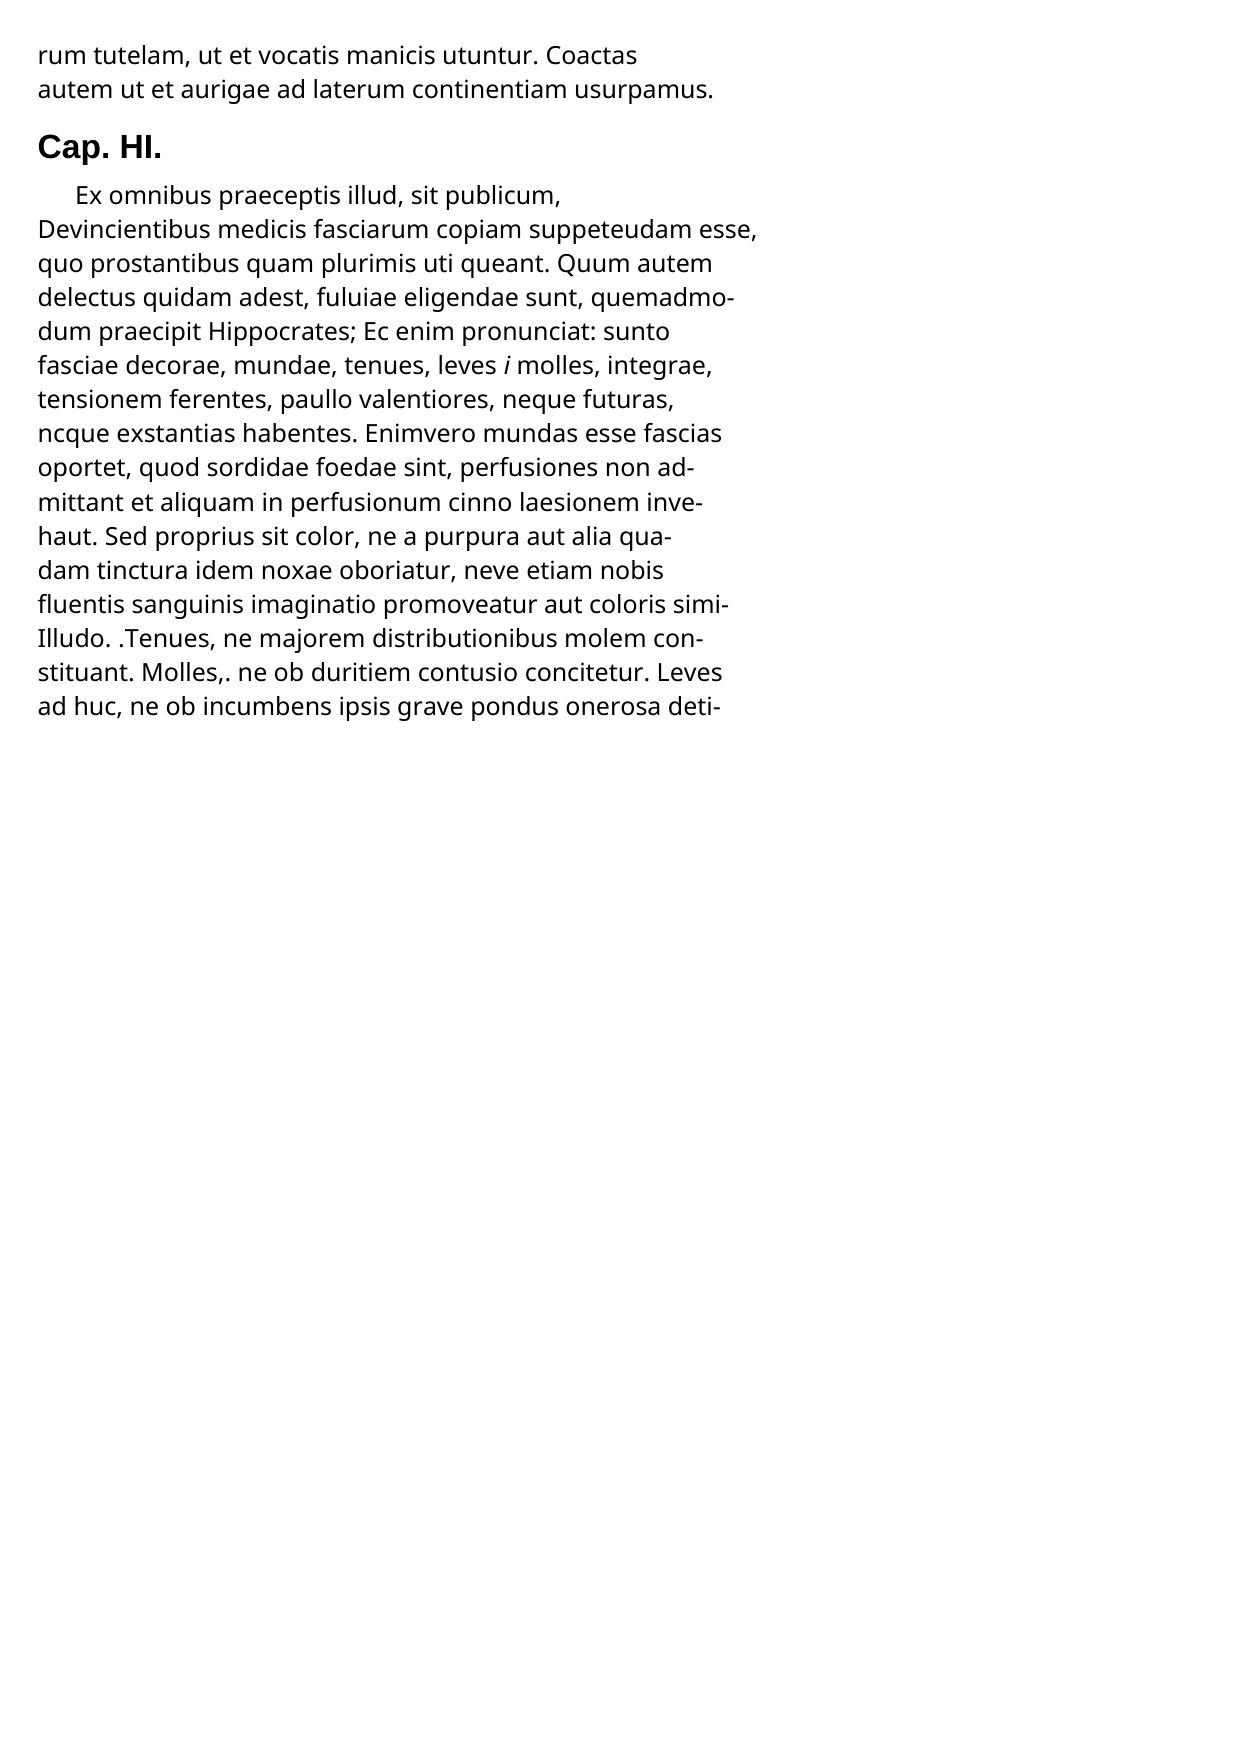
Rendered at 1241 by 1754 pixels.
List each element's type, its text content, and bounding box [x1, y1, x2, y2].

text Ex omnibus praeceptis illud, sit publicum, Devincientibus medicis fasciarum copiam suppeteudam esse, quo prostantibus quam plurimis uti queant. Quum autem delectus quidam adest, fuluiae eligendae sunt, quemadmo- dum praecipit Hippocrates; Ec enim pronunciat: sunto fasciae decorae, mundae, tenues, leves i molles, integrae, tensionem ferentes, paullo valentiores, neque futuras, ncque exstantias habentes. Enimvero mundas esse fascias oportet, quod sordidae foedae sint, perfusiones non ad- mittant et aliquam in perfusionum cinno laesionem inve- haut. Sed proprius sit color, ne a purpura aut alia qua- dam tinctura idem noxae oboriatur, neve etiam nobis fluentis sanguinis imaginatio promoveatur aut coloris simi- Illudo. .Tenues, ne majorem distributionibus molem con- stituant. Molles,. ne ob duritiem contusio concitetur. Leves ad huc, ne ob incumbens ipsis grave pondus onerosa deti- [37, 178, 1203, 723]
subtitle Cap. HI. [37, 126, 1203, 165]
text rum tutelam, ut et vocatis manicis utuntur. Coactas autem ut et aurigae ad laterum continentiam usurpamus. [37, 37, 1203, 106]
